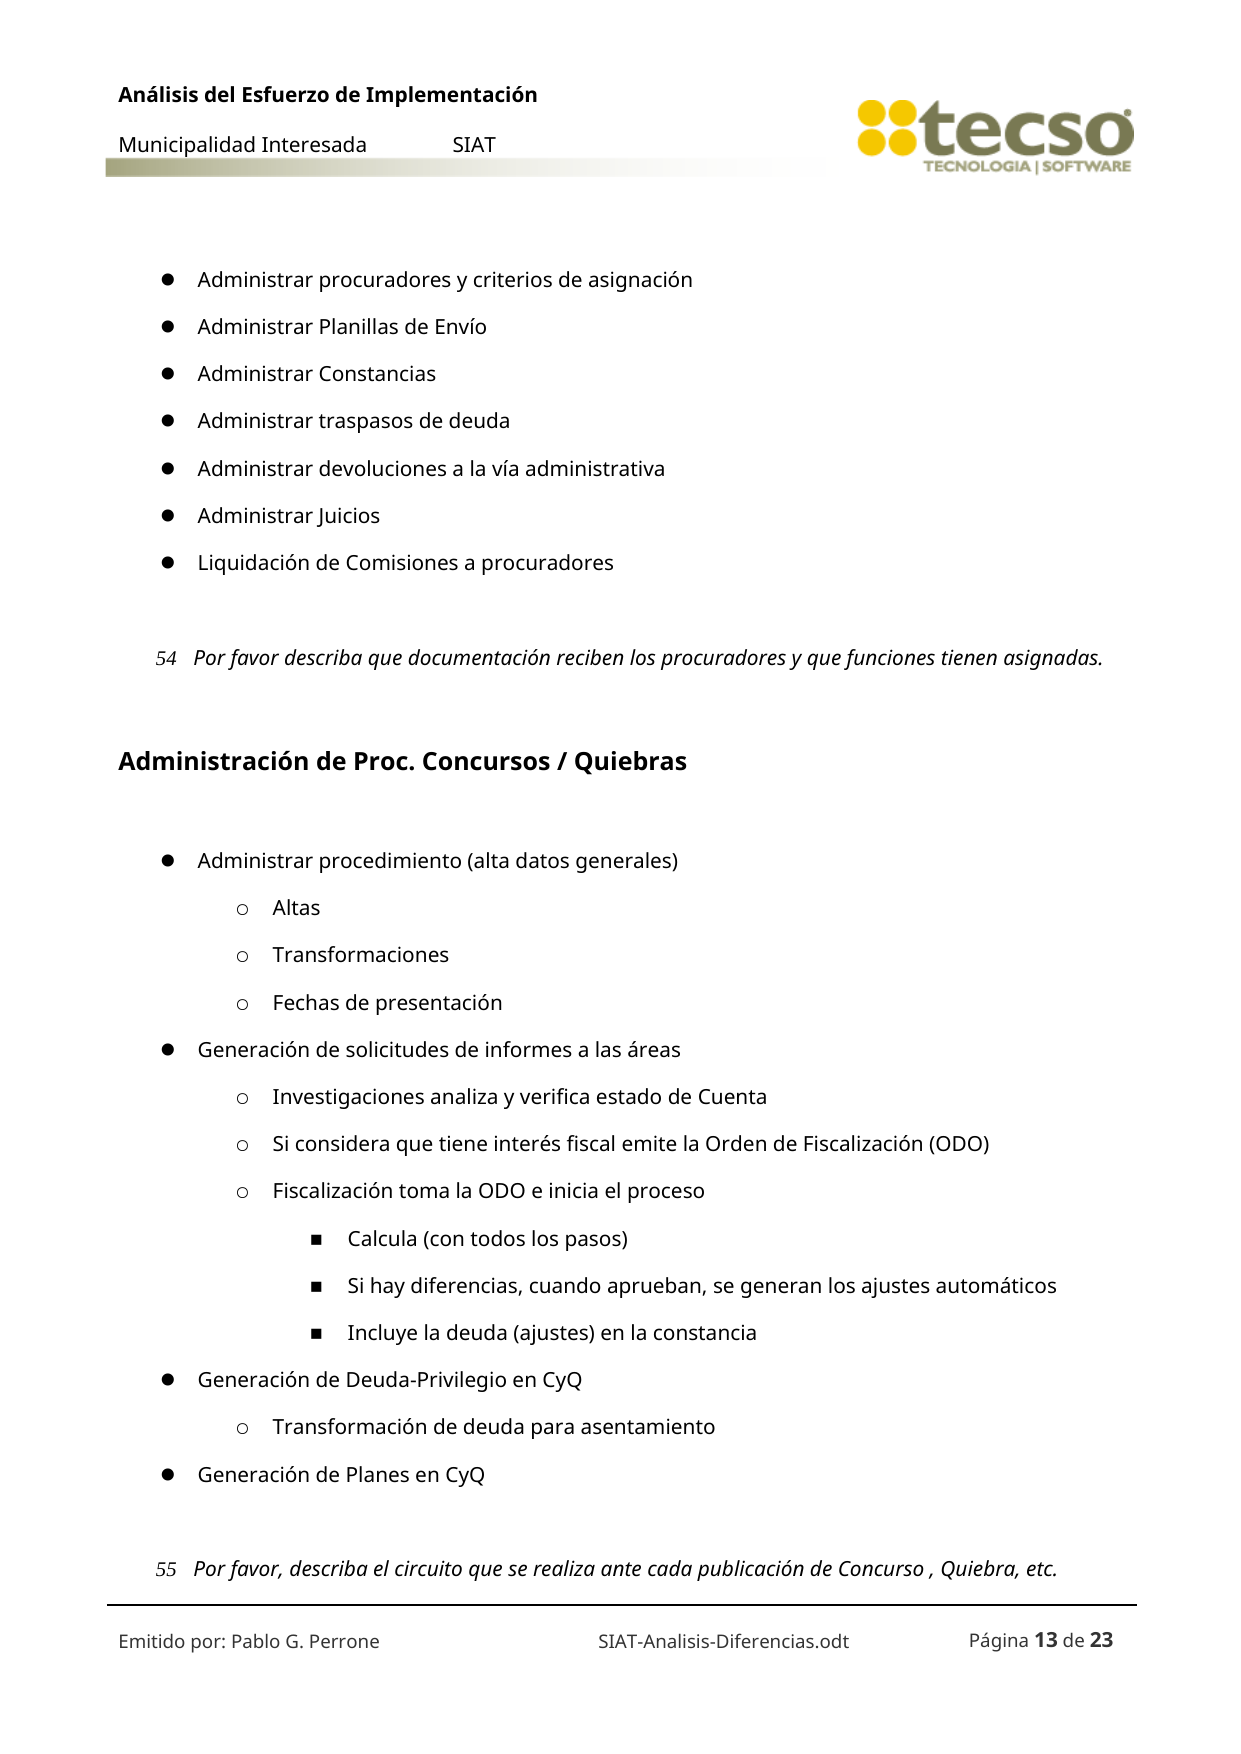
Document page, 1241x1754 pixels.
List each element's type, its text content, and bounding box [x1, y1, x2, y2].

list Administrar devoluciones a la vía administrativa [160, 454, 1122, 482]
list Si hay diferencias, cuando aprueban, se generan los ajustes automáticos [310, 1271, 1122, 1299]
list Administrar Planillas de Envío [160, 312, 1122, 341]
list Calcula (con todos los pasos) [310, 1224, 1122, 1252]
list Si considera que tiene interés fiscal emite la Orden de Fiscalización (ODO) [235, 1129, 1122, 1158]
list Administrar procedimiento (alta datos generales) [160, 846, 1122, 875]
list Altas [235, 893, 1122, 922]
list Administrar Juicios [160, 501, 1122, 529]
subtitle Administración de Proc. Concursos / Quiebras [118, 743, 1122, 777]
list Fiscalización toma la ODO e inicia el proceso [235, 1177, 1122, 1205]
list Liquidación de Comisiones a procuradores [160, 548, 1122, 577]
list Administrar procuradores y criterios de asignación [160, 265, 1122, 293]
list Por favor, describa el circuito que se realiza ante cada publicación de Concurso , Quiebra, etc. [156, 1554, 1122, 1582]
list Administrar traspasos de deuda [160, 407, 1122, 435]
list Generación de Planes en CyQ [160, 1460, 1122, 1488]
list Administrar Constancias [160, 359, 1122, 388]
list Incluye la deuda (ajustes) en la constancia [310, 1318, 1122, 1347]
list Transformaciones [235, 941, 1122, 969]
list Investigaciones analiza y verifica estado de Cuenta [235, 1082, 1122, 1111]
list Fechas de presentación [235, 988, 1122, 1016]
picture [105, 100, 1134, 177]
list Por favor describa que documentación reciben los procuradores y que funciones tienen asignadas. [156, 643, 1122, 671]
list Generación de Deuda-Privilegio en CyQ [160, 1365, 1122, 1394]
list Transformación de deuda para asentamiento [235, 1412, 1122, 1441]
list Generación de solicitudes de informes a las áreas [160, 1035, 1122, 1063]
